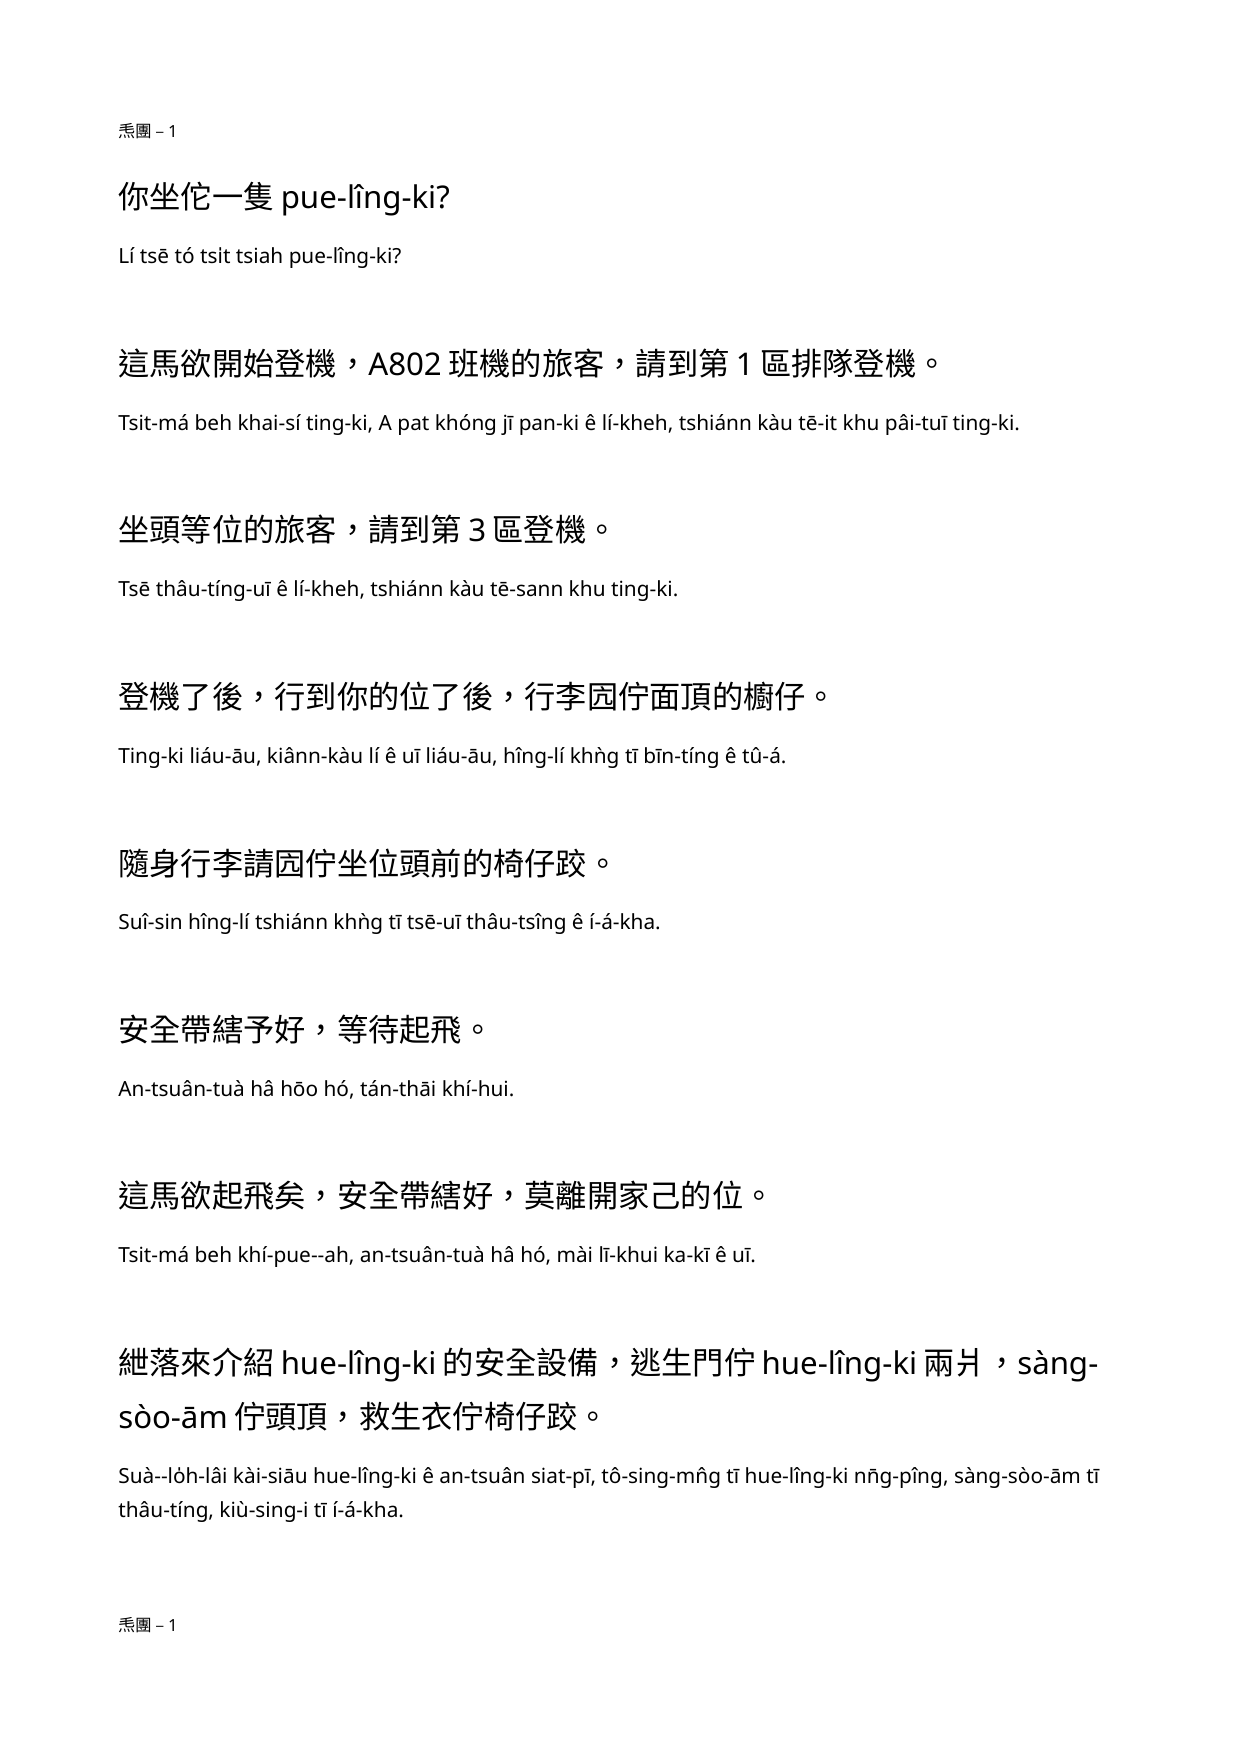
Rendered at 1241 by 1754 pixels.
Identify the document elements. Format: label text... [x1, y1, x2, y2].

text 你坐佗一隻pue-lîng-ki? [118, 172, 1122, 217]
text 紲落來介紹hue-lîng-ki的安全設備，逃生門佇hue-lîng-ki兩爿，sàng-sòo-ām佇頭頂，救生衣佇椅仔跤。 [118, 1338, 1122, 1438]
text An-tsuân-tuà hâ hōo hó, tán-thāi khí-hui. [118, 1074, 1122, 1102]
text 坐頭等位的旅客，請到第3區登機。 [118, 505, 1122, 551]
text Ting-ki liáu-āu, kiânn-kàu lí ê uī liáu-āu, hîng-lí khǹg tī bīn-tíng ê tû-á. [118, 741, 1122, 769]
text 安全帶縖予好，等待起飛。 [118, 1005, 1122, 1050]
text 隨身行李請囥佇坐位頭前的椅仔跤。 [118, 839, 1122, 884]
text Suà--lo̍h-lâi kài-siāu hue-lîng-ki ê an-tsuân siat-pī, tô-sing-mn̂g tī hue-lîng-ki nn̄g-pîng, sàng-sòo-ām tī thâu-tíng, kiù-sing-i tī í-á-kha. [118, 1461, 1122, 1524]
text 這馬欲開始登機，A802班機的旅客，請到第1區排隊登機。 [118, 339, 1122, 384]
text 登機了後，行到你的位了後，行李囥佇面頂的櫥仔。 [118, 672, 1122, 717]
text 這馬欲起飛矣，安全帶縖好，莫離開家己的位。 [118, 1172, 1122, 1217]
text Tsit-má beh khí-pue--ah, an-tsuân-tuà hâ hó, mài lī-khui ka-kī ê uī. [118, 1240, 1122, 1269]
text Lí tsē tó tsi̍t tsiah pue-lîng-ki? [118, 241, 1122, 269]
text Suî-sin hîng-lí tshiánn khǹg tī tsē-uī thâu-tsîng ê í-á-kha. [118, 907, 1122, 936]
text Tsit-má beh khai-sí ting-ki, A pat khóng jī pan-ki ê lí-kheh, tshiánn kàu tē-it khu pâi-tuī ting-ki. [118, 408, 1122, 436]
text Tsē thâu-tíng-uī ê lí-kheh, tshiánn kàu tē-sann khu ting-ki. [118, 574, 1122, 603]
